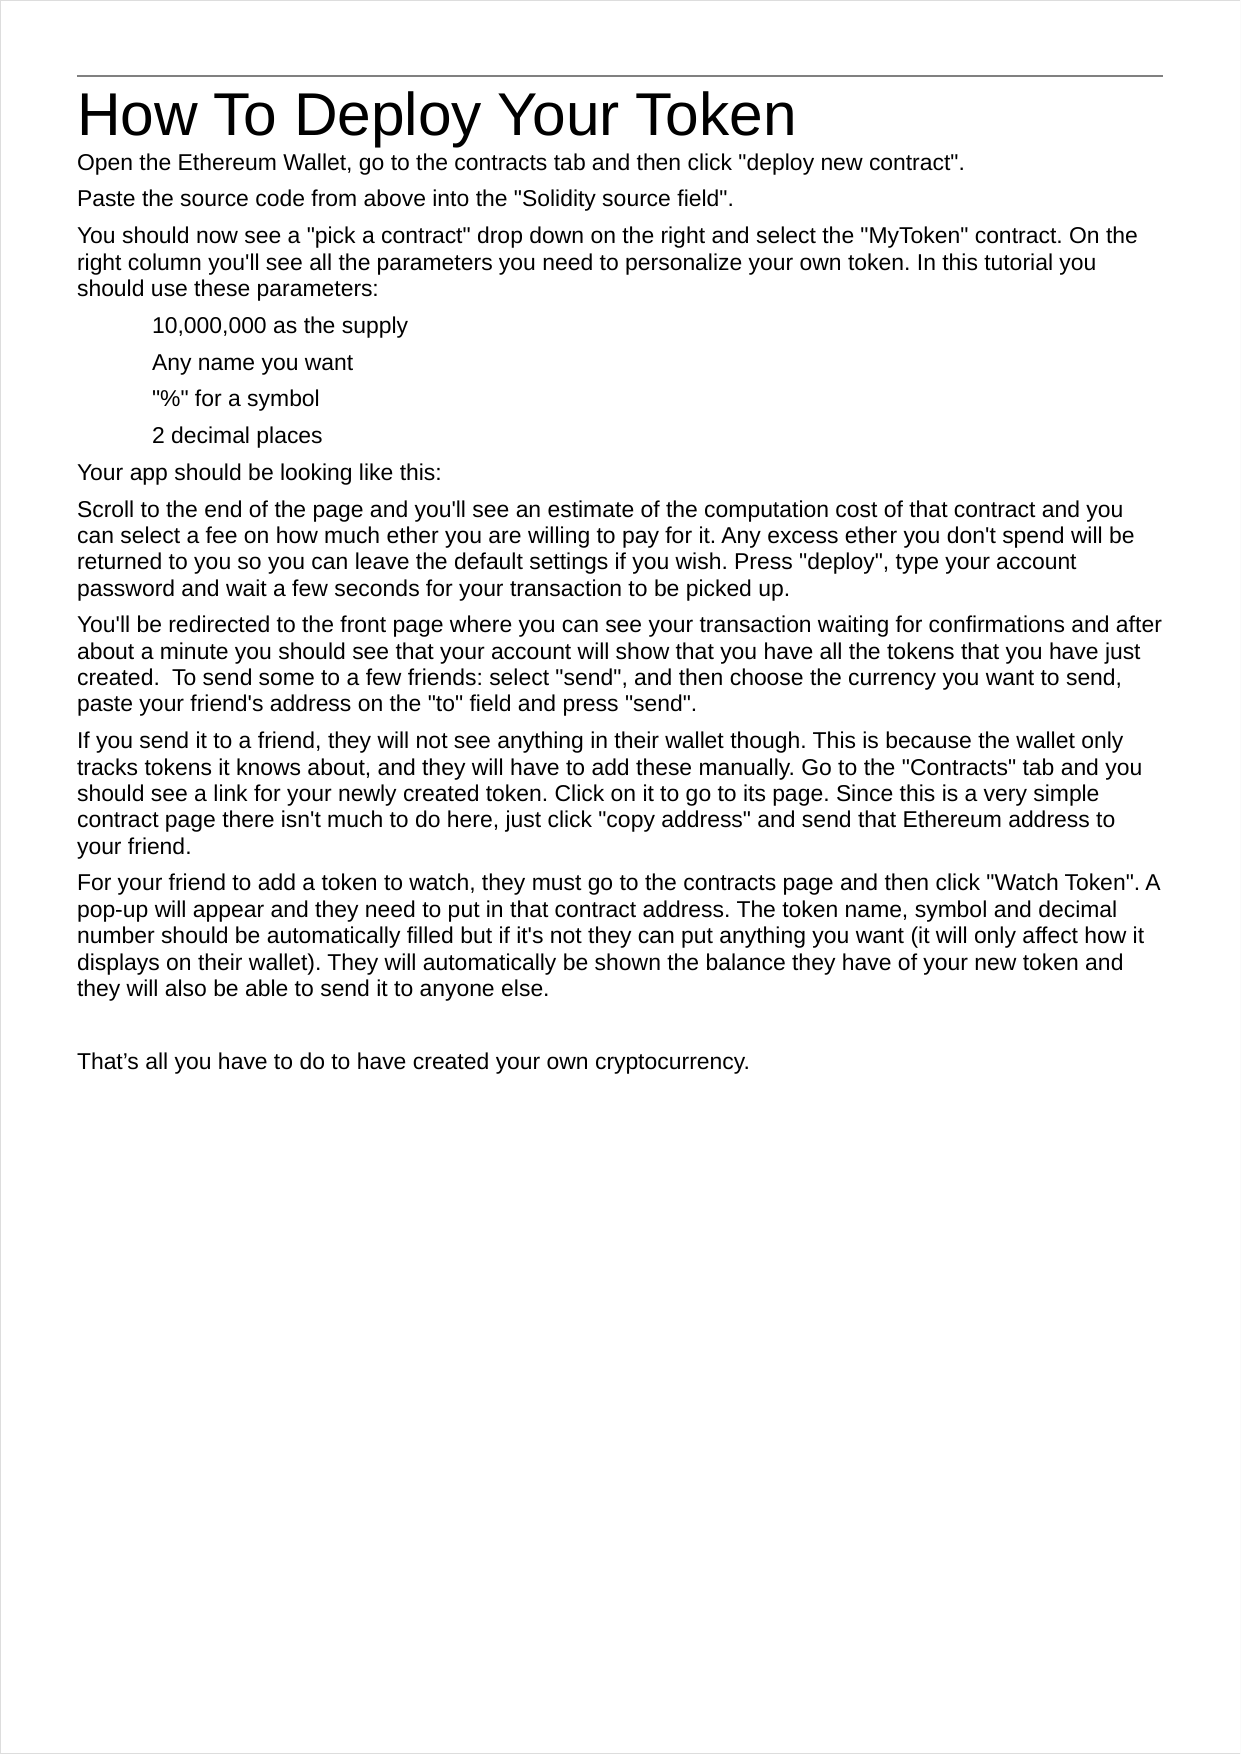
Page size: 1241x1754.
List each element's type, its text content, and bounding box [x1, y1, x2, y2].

text 10,000,000 as the supply [152, 312, 1163, 338]
text Paste the source code from above into the "Solidity source field". [77, 185, 1163, 212]
text Open the Ethereum Wallet, go to the contracts tab and then click "deploy new contract". [77, 149, 1163, 175]
subtitle How To Deploy Your Token [77, 77, 1163, 149]
text Your app should be looking like this: [77, 459, 1163, 485]
text "%" for a symbol [152, 385, 1163, 412]
text You should now see a "pick a contract" drop down on the right and select the "MyToken" contract. On the right column you'll see all the parameters you need to personalize your own token. In this tutorial you should use these parameters: [77, 222, 1163, 301]
text Scroll to the end of the page and you'll see an estimate of the computation cost of that contract and you can select a fee on how much ether you are willing to pay for it. Any excess ether you don't spend will be returned to you so you can leave the default settings if you wish. Press "deploy", type your account password and wait a few seconds for your transaction to be picked up. [77, 496, 1163, 601]
text You'll be redirected to the front page where you can see your transaction waiting for confirmations and after about a minute you should see that your account will show that you have all the tokens that you have just created. To send some to a few friends: select "send", and then choose the currency you want to send, paste your friend's address on the "to" field and press "send". [77, 611, 1163, 717]
text 2 decimal places [152, 422, 1163, 448]
text If you send it to a friend, they will not see anything in their wallet though. This is because the wallet only tracks tokens it knows about, and they will have to add these manually. Go to the "Contracts" tab and you should see a link for your newly created token. Click on it to go to its page. Since this is a very simple contract page there isn't much to do here, just click "copy address" and send that Ethereum address to your friend. [77, 727, 1163, 859]
text For your friend to add a token to watch, they must go to the contracts page and then click "Watch Token". A pop-up will appear and they need to put in that contract address. The token name, symbol and decimal number should be automatically filled but if it's not they can put anything you want (it will only affect how it displays on their wallet). They will automatically be shown the balance they have of your new token and they will also be able to send it to anyone else. [77, 869, 1163, 1001]
text That’s all you have to do to have created your own cryptocurrency. [77, 1048, 1163, 1075]
text Any name you want [152, 348, 1163, 375]
